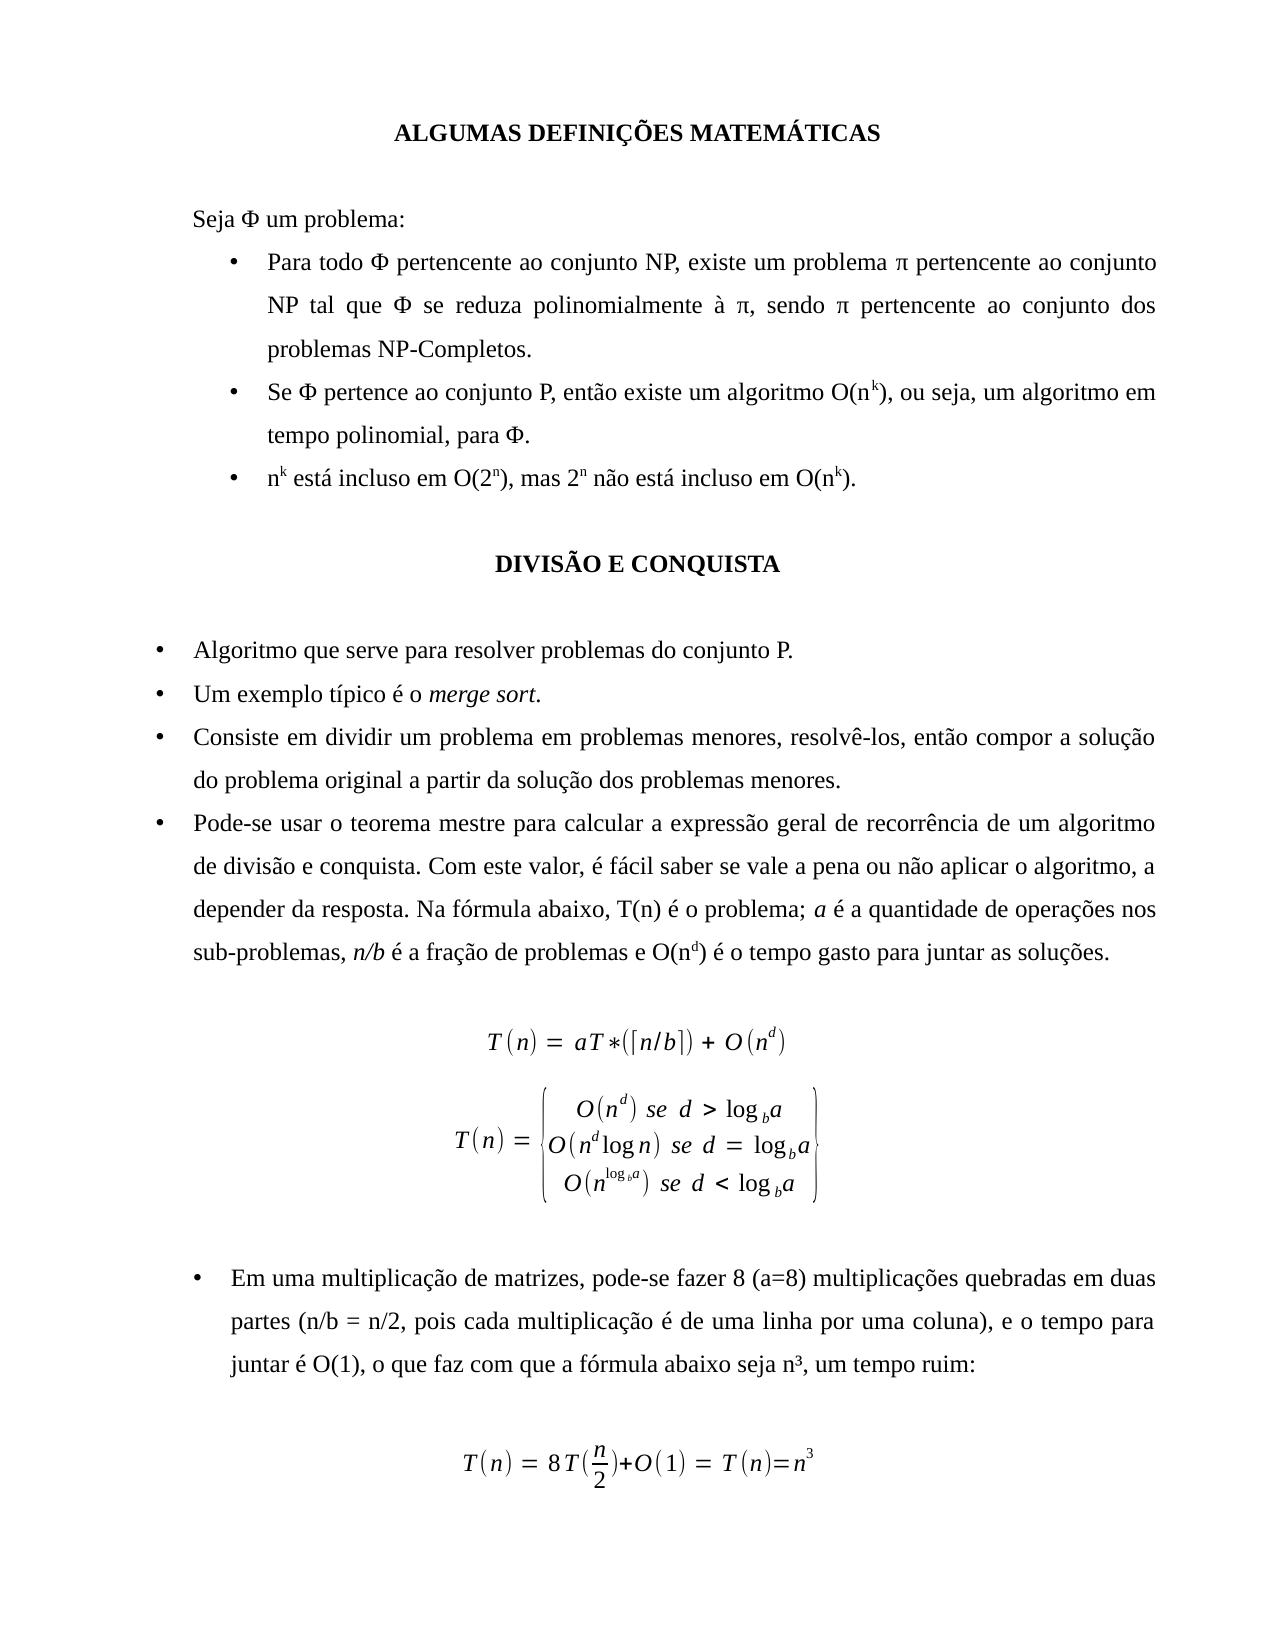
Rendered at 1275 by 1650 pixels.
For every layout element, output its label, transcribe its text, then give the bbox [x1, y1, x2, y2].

list Consiste em dividir um problema em problemas menores, resolvê-los, então compor a solução do problema original a partir da solução dos problemas menores. [156, 722, 1157, 794]
list Um exemplo típico é o merge sort. [156, 679, 1157, 707]
list Para todo Φ pertencente ao conjunto NP, existe um problema π pertencente ao conjunto NP tal que Φ se reduza polinomialmente à π, sendo π pertencente ao conjunto dos problemas NP-Completos. [229, 247, 1157, 362]
list Se Φ pertence ao conjunto P, então existe um algoritmo O(nk), ou seja, um algoritmo em tempo polinomial, para Φ. [229, 377, 1157, 449]
list Algoritmo que serve para resolver problemas do conjunto P. [156, 636, 1157, 664]
list Pode-se usar o teorema mestre para calcular a expressão geral de recorrência de um algoritmo de divisão e conquista. Com este valor, é fácil saber se vale a pena ou não aplicar o algoritmo, a depender da resposta. Na fórmula abaixo, T(n) é o problema; a é a quantidade de operações nos sub-problemas, n/b é a fração de problemas e O(nd) é o tempo gasto para juntar as soluções. [156, 808, 1157, 966]
list nk está incluso em O(2n), mas 2n não está incluso em O(nk). [229, 463, 1157, 492]
text Seja Φ um problema: [118, 204, 1157, 233]
text ALGUMAS DEFINIÇÕES MATEMÁTICAS [118, 118, 1157, 147]
text DIVISÃO E CONQUISTA [118, 549, 1157, 578]
list Em uma multiplicação de matrizes, pode-se fazer 8 (a=8) multiplicações quebradas em duas partes (n/b = n/2, pois cada multiplicação é de uma linha por uma coluna), e o tempo para juntar é O(1), o que faz com que a fórmula abaixo seja n³, um tempo ruim: [193, 1263, 1157, 1378]
